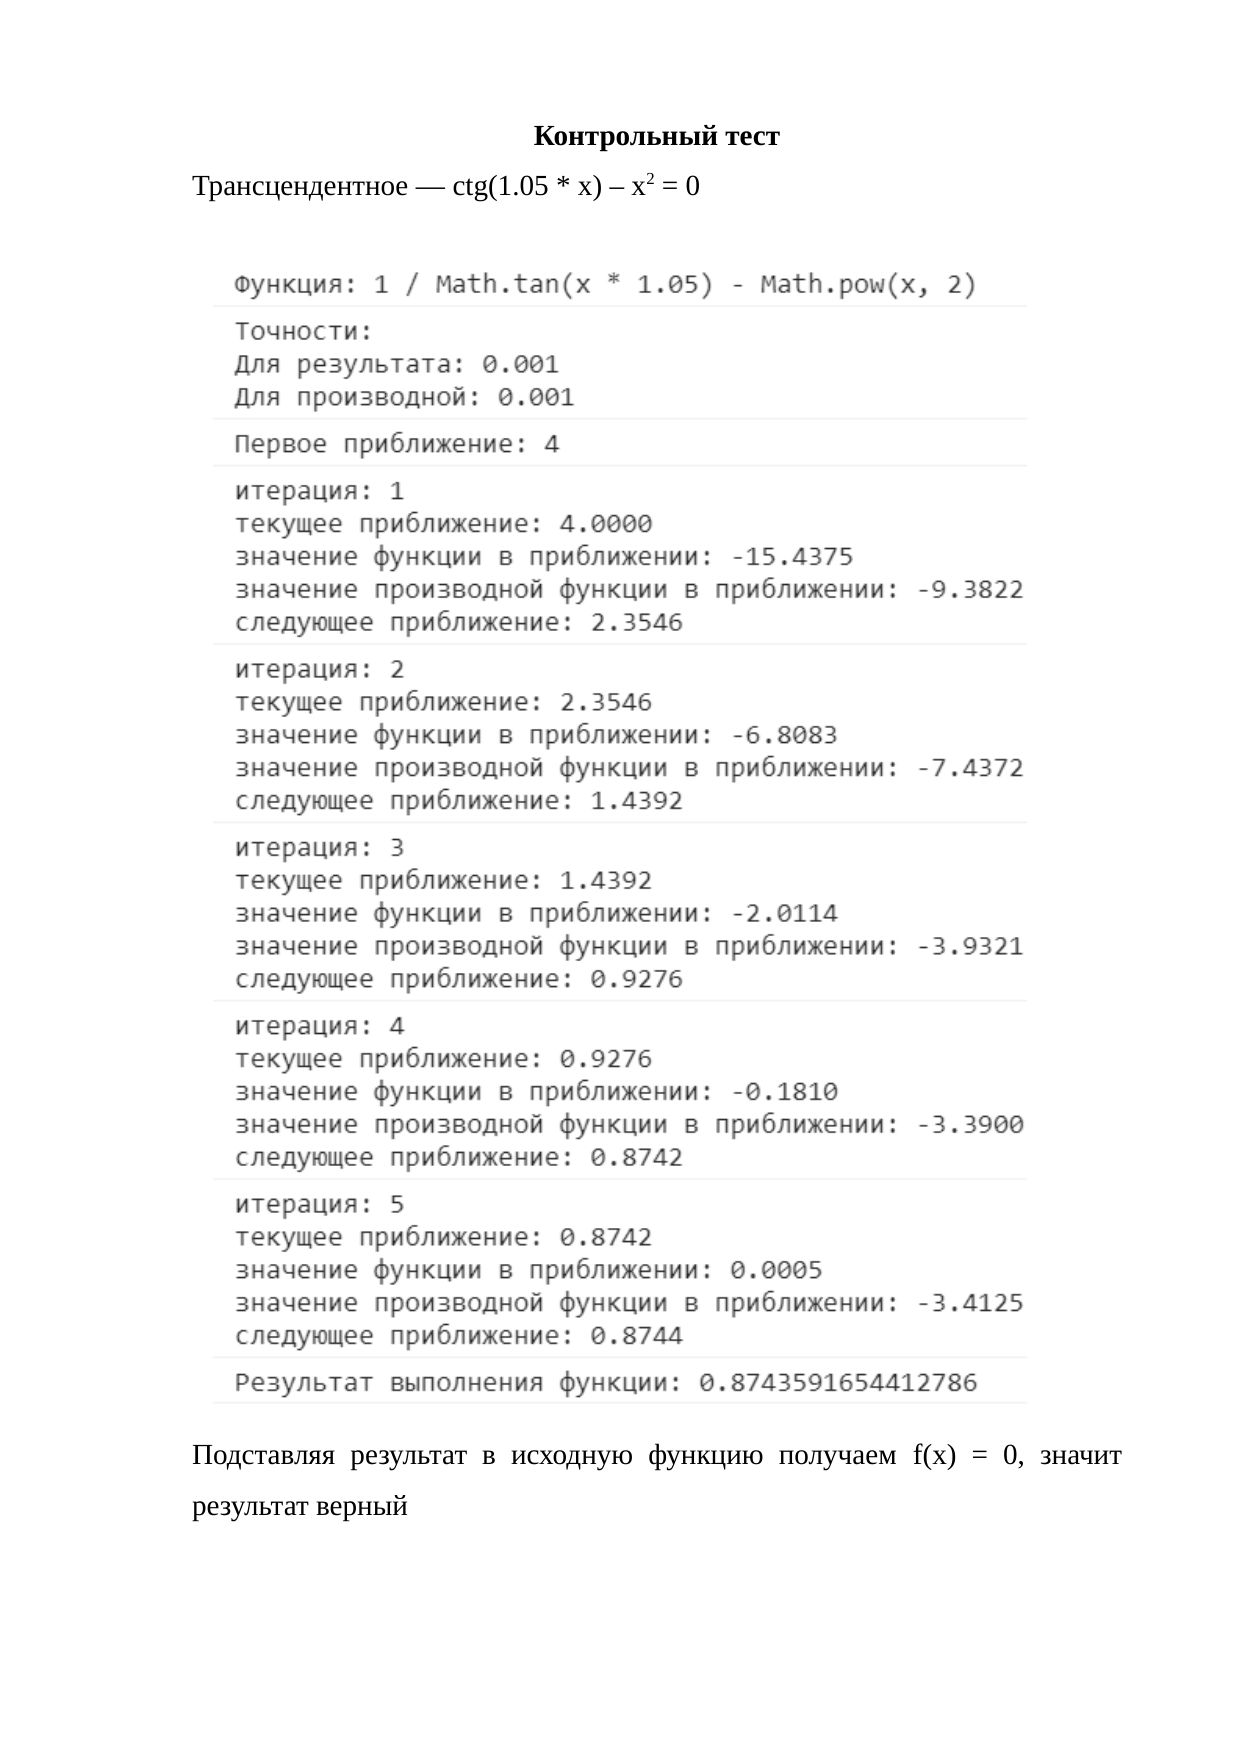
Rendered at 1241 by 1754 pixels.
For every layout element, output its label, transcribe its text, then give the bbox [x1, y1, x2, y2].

picture [213, 269, 1028, 1421]
text Контрольный тест [192, 118, 1122, 152]
list Подставляя результат в исходную функцию получаем f(x) = 0, значит результат верный [192, 269, 1122, 1521]
list Трансцендентное — ctg(1.05 * x) – x2 = 0 [192, 168, 1122, 202]
